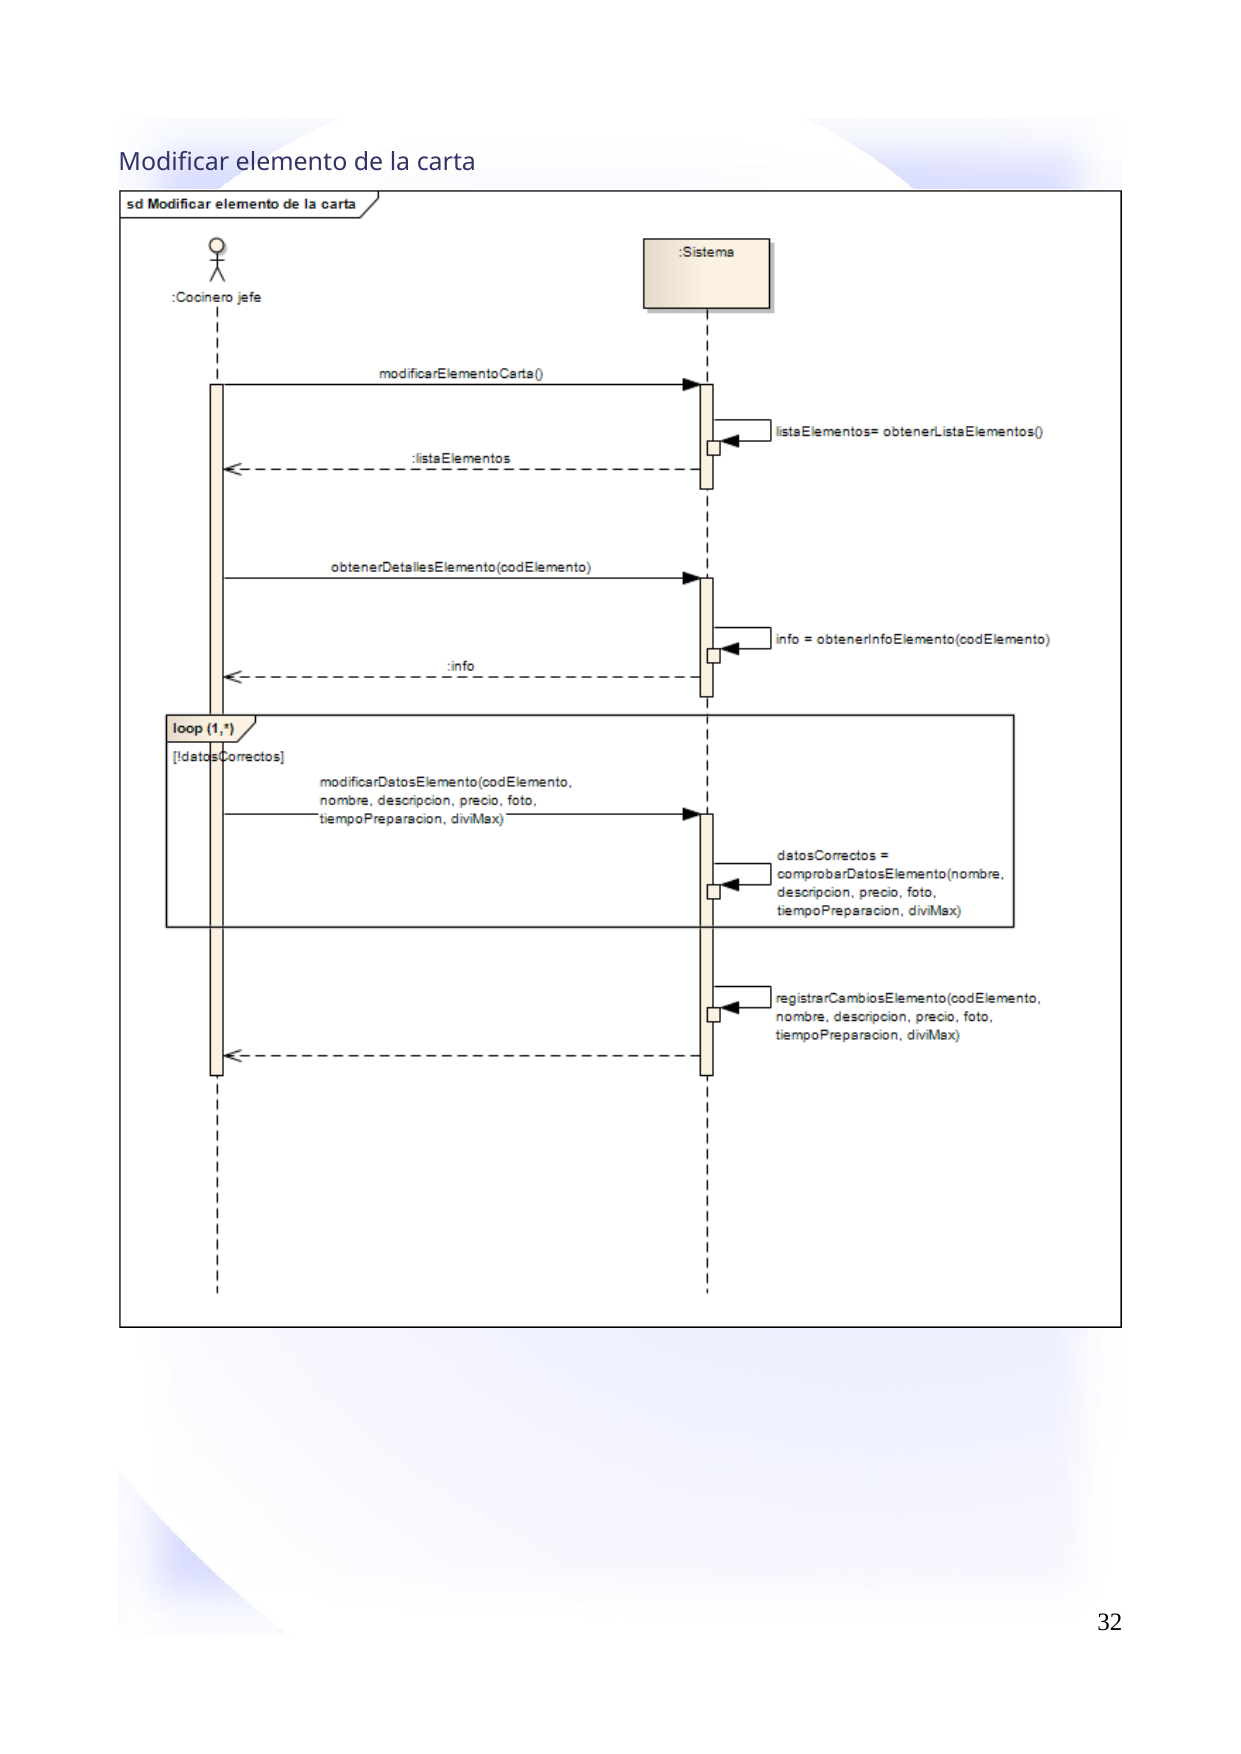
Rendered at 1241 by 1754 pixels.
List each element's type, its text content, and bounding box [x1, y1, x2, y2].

picture [118, 118, 1122, 143]
subtitle Modificar elemento de la carta [118, 143, 1122, 177]
picture [118, 177, 1122, 1636]
